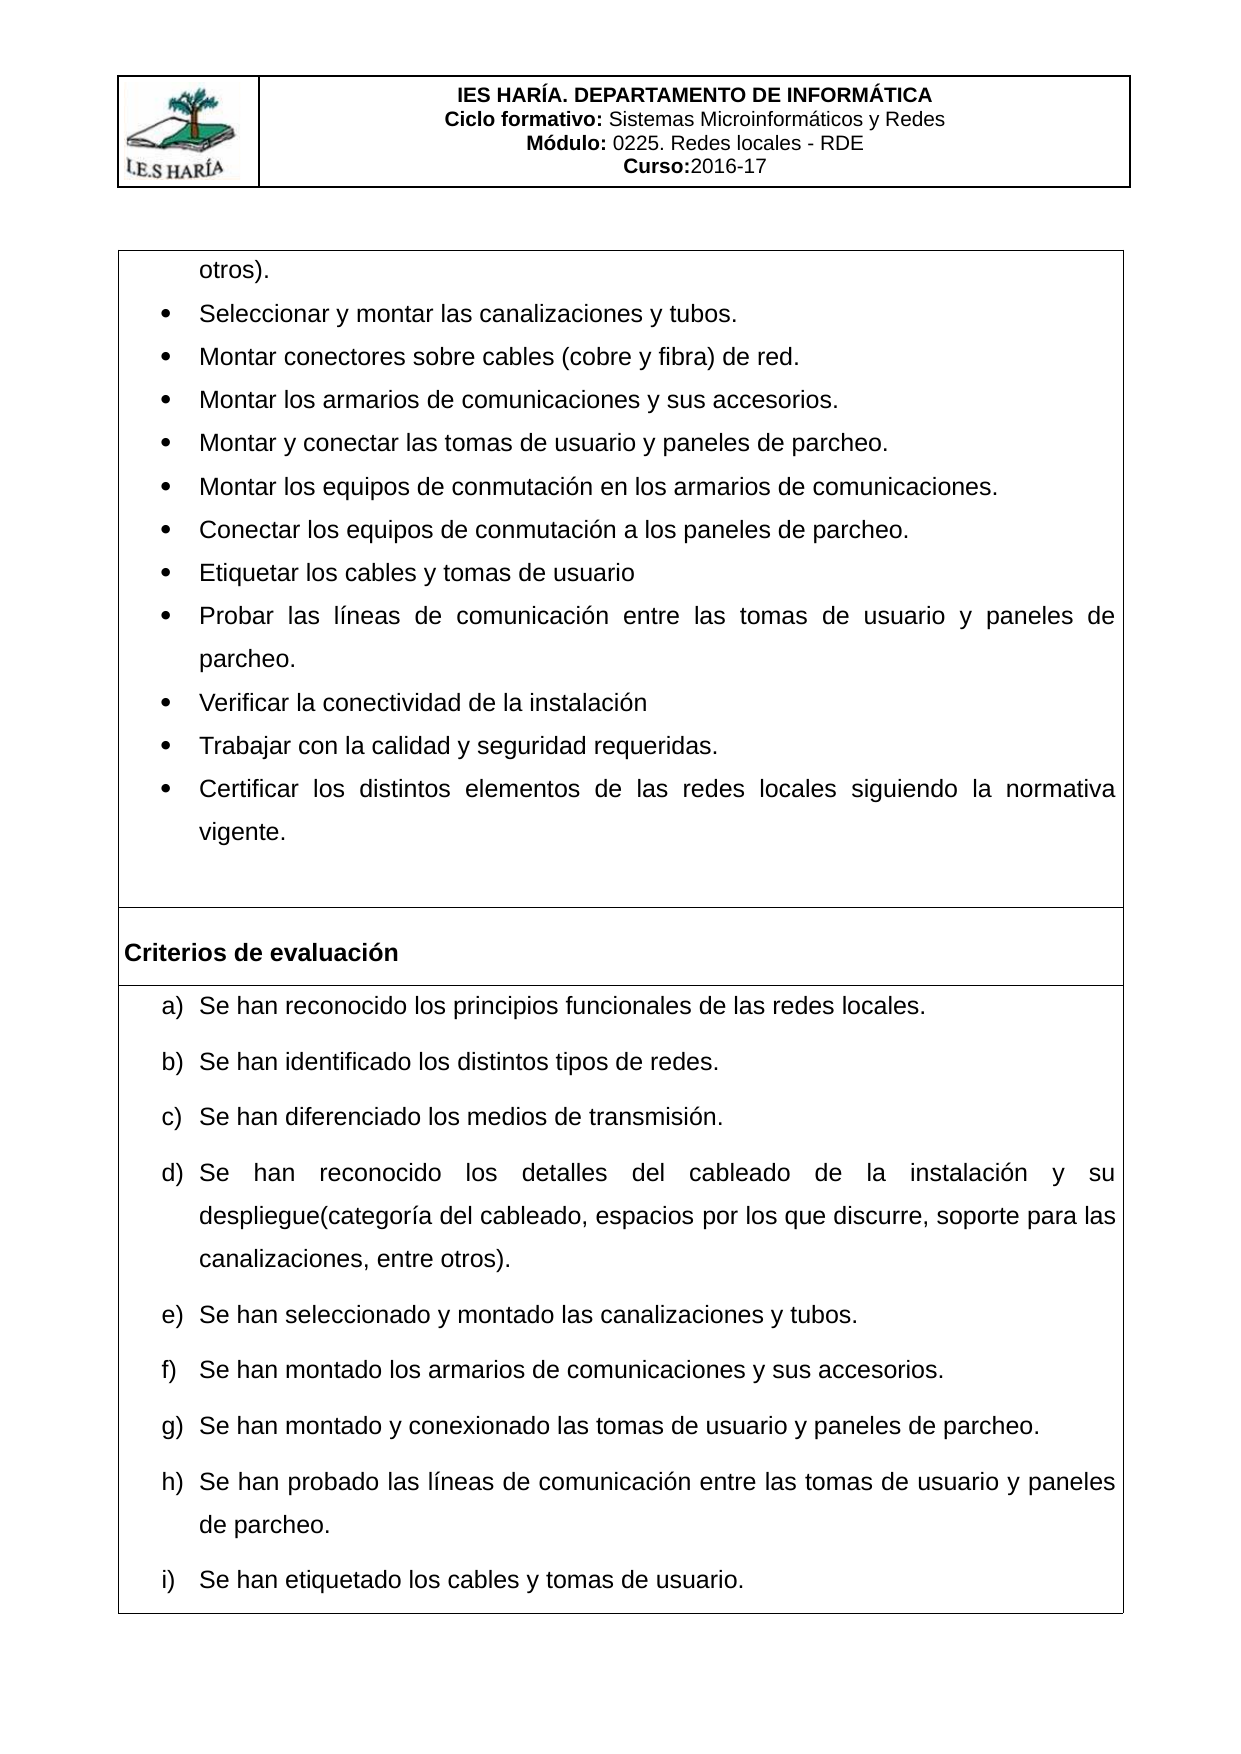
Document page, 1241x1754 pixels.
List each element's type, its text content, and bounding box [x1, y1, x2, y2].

table_cell Criterios de evaluación [119, 908, 1123, 985]
table_cell Describir los elementos de una red local y su función Identificar y clasificar los medios de transmisión. Reconocer el mapa físico de una red local. Utilizar aplicaciones para representar el mapa físico de la red local. Reconocer las distintas topologías de red. Reconocer los detalles del cableado de la instalación y su despliegue (categoría del cableado, espacios por los que discurre, soporte para las canalizaciones, entre otros). Seleccionar y montar las canalizaciones y tubos. Montar conectores sobre cables (cobre y fibra) de red. Montar los armarios de comunicaciones y sus accesorios. Montar y conectar las tomas de usuario y paneles de parcheo. Montar los equipos de conmutación en los armarios de comunicaciones. Conectar los equipos de conmutación a los paneles de parcheo. Etiquetar los cables y tomas de usuario Probar las líneas de comunicación entre las tomas de usuario y paneles de parcheo. Verificar la conectividad de la instalación Trabajar con la calidad y seguridad requeridas. Certificar los distintos elementos de las redes locales siguiendo la normativa vigente. [119, 251, 1123, 907]
table_cell Se han reconocido los principios funcionales de las redes locales. Se han identificado los distintos tipos de redes. Se han diferenciado los medios de transmisión. Se han reconocido los detalles del cableado de la instalación y su despliegue(categoría del cableado, espacios por los que discurre, soporte para las canalizaciones, entre otros). Se han seleccionado y montado las canalizaciones y tubos. Se han montado los armarios de comunicaciones y sus accesorios. Se han montado y conexionado las tomas de usuario y paneles de parcheo. Se han probado las líneas de comunicación entre las tomas de usuario y paneles de parcheo. Se han etiquetado los cables y tomas de usuario. Se han identificado los riesgos y el nivel de peligrosidad que suponen la manipulación de los materiales, herramientas, útiles, máquinas y medios de transporte. Se han operado las máquinas respetando las normas de seguridad. Se han identificado las causas más frecuentes de accidentes en la manipulación de materiales, herramientas, máquinas de corte y conformado, entre otras. Se han descrito los elementos de seguridad (protecciones, alarmas, pasos de emergencia, entre otros) de las máquinas y los equipos de protección individual (calzado, protección ocular, indumentaria, entre otros) que se deben emplear en las operaciones de montaje y mantenimiento. Se han identificado los riesgos y el nivel de peligrosidad que suponen la manipulación de los materiales, herramientas, útiles, máquinas y medios de transpa relacionado la manipulación de materiales, herramientas y máquinas con las medidas de seguridad y protección personal requeridos. Se han identificado las posibles fuentes de contaminación del entorno ambiental. Se han clasificado los residuos generados para su retirada selectiva. Se ha valorado el orden y la limpieza de instalaciones y equipos como primer factor de prevención de riesgos. [119, 986, 1123, 1612]
picture [123, 82, 241, 180]
